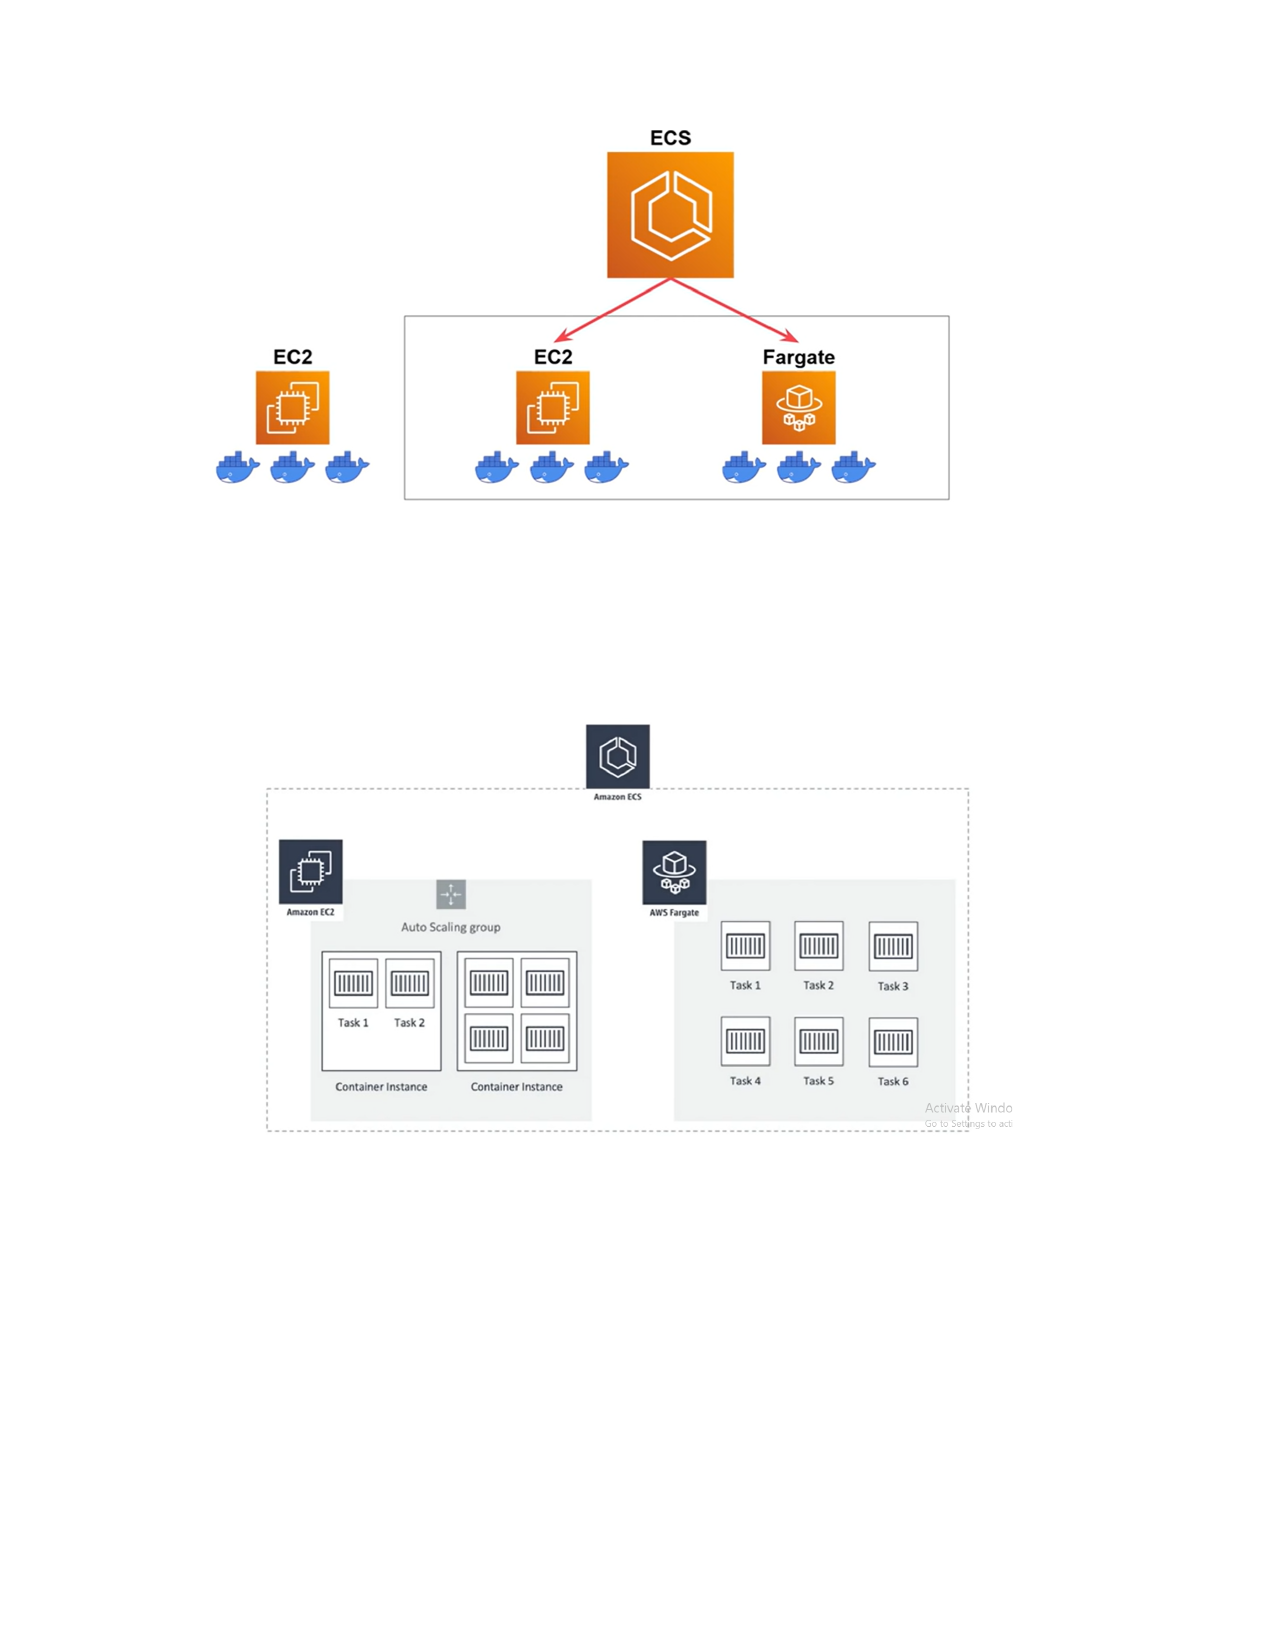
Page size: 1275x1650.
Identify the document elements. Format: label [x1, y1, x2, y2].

picture [209, 130, 1010, 532]
picture [232, 701, 1013, 1147]
